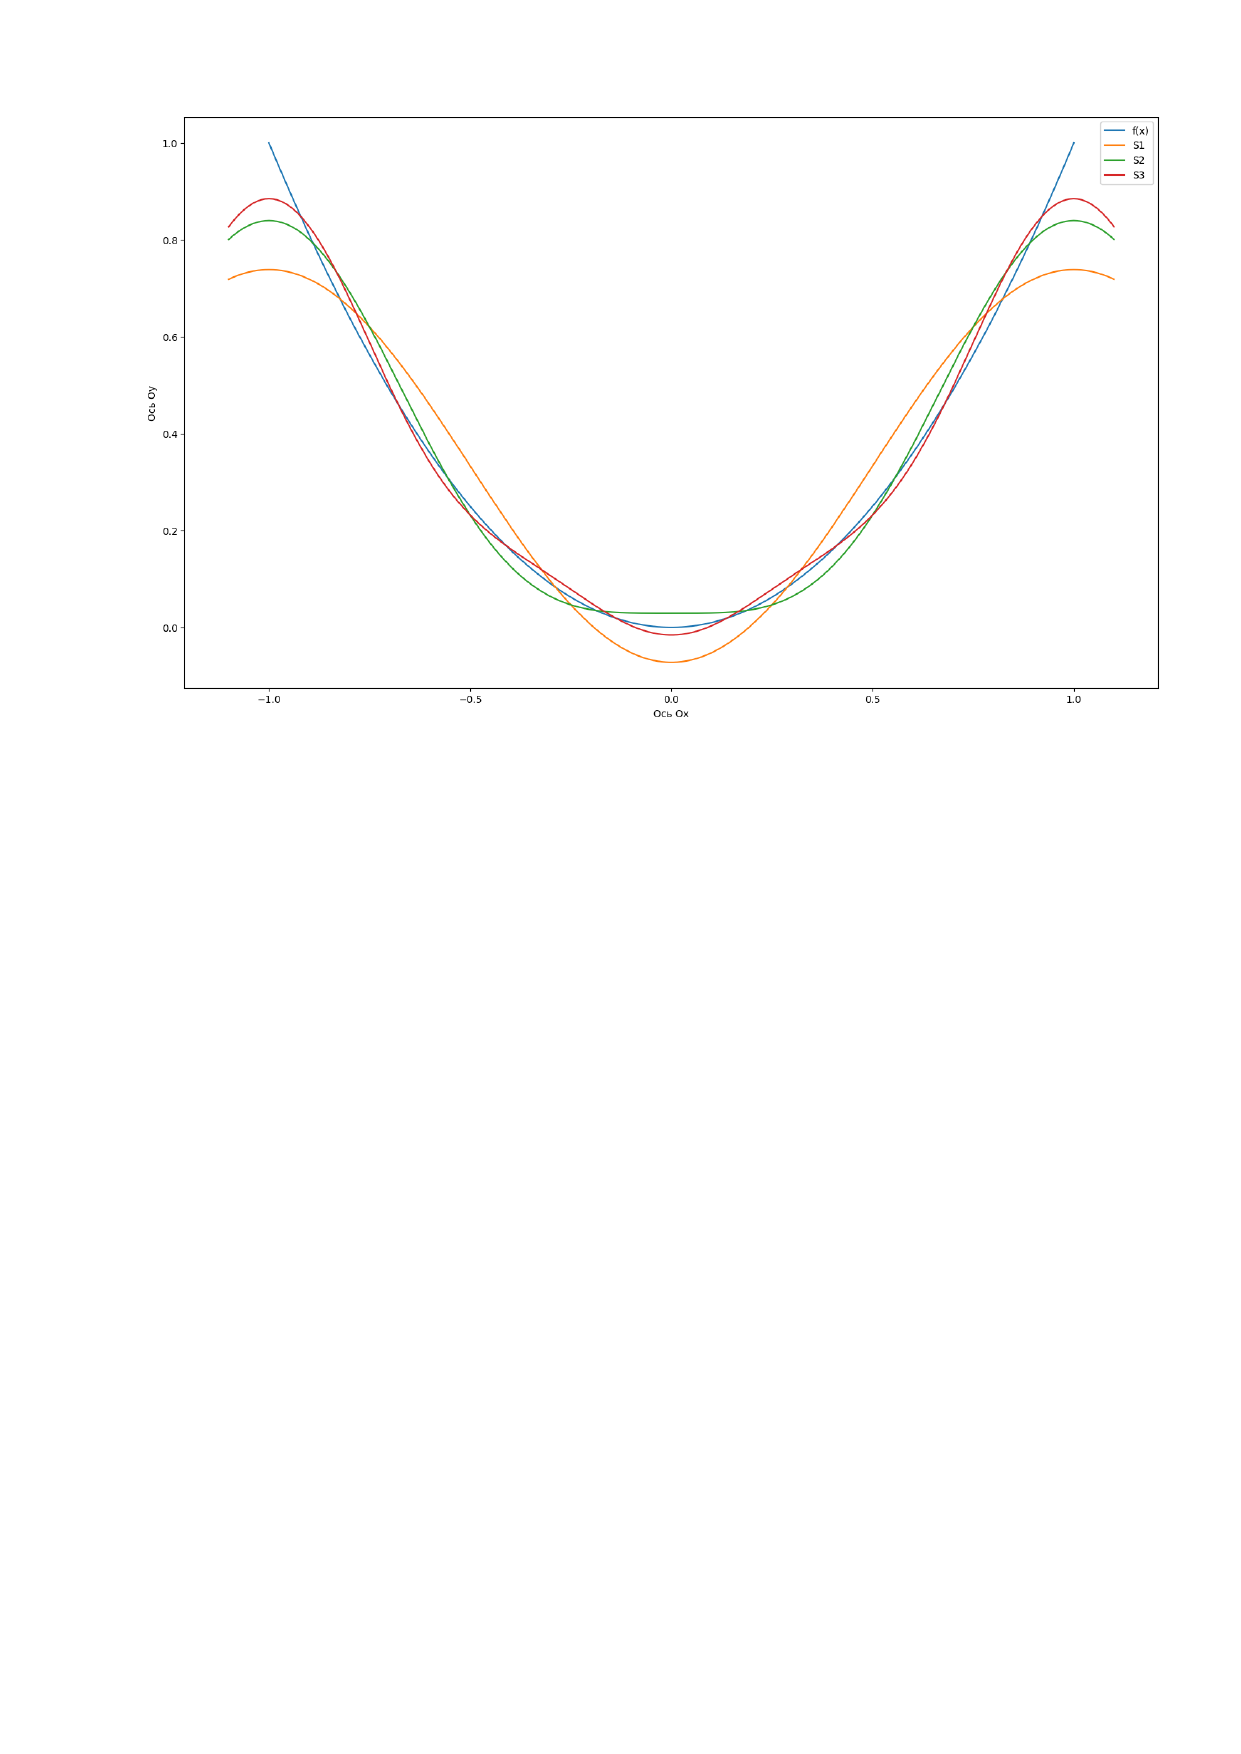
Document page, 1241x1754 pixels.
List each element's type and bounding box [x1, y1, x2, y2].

picture [139, 117, 1163, 724]
